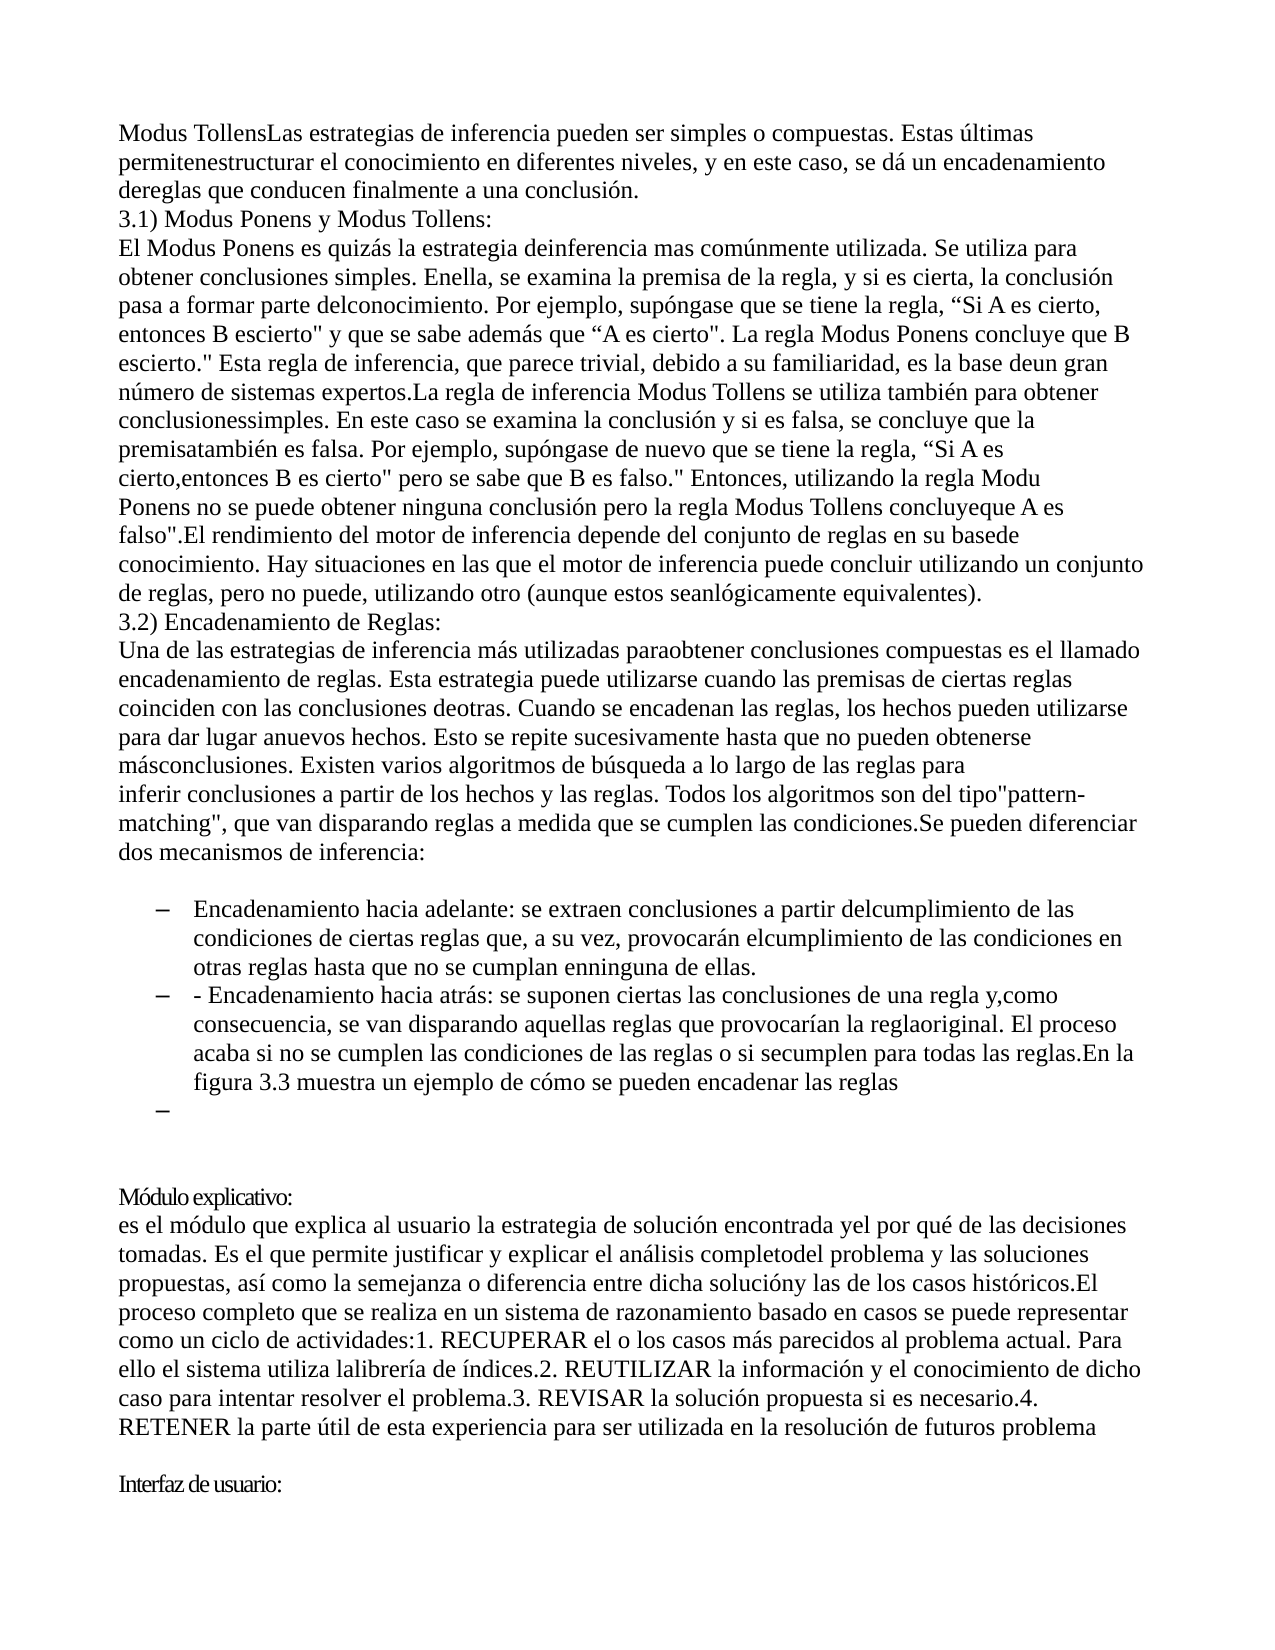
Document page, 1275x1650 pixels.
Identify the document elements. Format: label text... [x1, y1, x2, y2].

text Modus TollensLas estrategias de inferencia pueden ser simples o compuestas. Estas últimas permitenestructurar el conocimiento en diferentes niveles, y en este caso, se dá un encadenamiento dereglas que conducen finalmente a una conclusión. [118, 118, 1157, 204]
text Ponens no se puede obtener ninguna conclusión pero la regla Modus Tollens concluyeque A es falso".El rendimiento del motor de inferencia depende del conjunto de reglas en su basede conocimiento. Hay situaciones en las que el motor de inferencia puede concluir utilizando un conjunto de reglas, pero no puede, utilizando otro (aunque estos seanlógicamente equivalentes). [118, 492, 1157, 607]
text 3.1) Modus Ponens y Modus Tollens: [118, 204, 1157, 233]
text es el módulo que explica al usuario la estrategia de solución encontrada yel por qué de las decisiones tomadas. Es el que permite justificar y explicar el análisis completodel problema y las soluciones propuestas, así como la semejanza o diferencia entre dicha solucióny las de los casos históricos.El proceso completo que se realiza en un sistema de razonamiento basado en casos se puede representar como un ciclo de actividades:1. RECUPERAR el o los casos más parecidos al problema actual. Para ello el sistema utiliza lalibrería de índices.2. REUTILIZAR la información y el conocimiento de dicho caso para intentar resolver el problema.3. REVISAR la solución propuesta si es necesario.4. RETENER la parte útil de esta experiencia para ser utilizada en la resolución de futuros problema [118, 1211, 1157, 1441]
list - Encadenamiento hacia atrás: se suponen ciertas las conclusiones de una regla y,como consecuencia, se van disparando aquellas reglas que provocarían la reglaoriginal. El proceso acaba si no se cumplen las condiciones de las reglas o si secumplen para todas las reglas.En la figura 3.3 muestra un ejemplo de cómo se pueden encadenar las reglas [156, 981, 1157, 1096]
list Encadenamiento hacia adelante: se extraen conclusiones a partir delcumplimiento de las condiciones de ciertas reglas que, a su vez, provocarán elcumplimiento de las condiciones en otras reglas hasta que no se cumplan enninguna de ellas. [156, 894, 1157, 981]
text Una de las estrategias de inferencia más utilizadas paraobtener conclusiones compuestas es el llamado encadenamiento de reglas. Esta estrategia puede utilizarse cuando las premisas de ciertas reglas coinciden con las conclusiones deotras. Cuando se encadenan las reglas, los hechos pueden utilizarse para dar lugar anuevos hechos. Esto se repite sucesivamente hasta que no pueden obtenerse másconclusiones. Existen varios algoritmos de búsqueda a lo largo de las reglas para inferir conclusiones a partir de los hechos y las reglas. Todos los algoritmos son del tipo"pattern-matching", que van disparando reglas a medida que se cumplen las condiciones.Se pueden diferenciar dos mecanismos de inferencia: [118, 636, 1157, 866]
text Interfaz de usuario: [118, 1469, 1157, 1498]
text El Modus Ponens es quizás la estrategia deinferencia mas comúnmente utilizada. Se utiliza para obtener conclusiones simples. Enella, se examina la premisa de la regla, y si es cierta, la conclusión pasa a formar parte delconocimiento. Por ejemplo, supóngase que se tiene la regla, “Si A es cierto, entonces B escierto" y que se sabe además que “A es cierto". La regla Modus Ponens concluye que B escierto." Esta regla de inferencia, que parece trivial, debido a su familiaridad, es la base deun gran número de sistemas expertos.La regla de inferencia Modus Tollens se utiliza también para obtener conclusionessimples. En este caso se examina la conclusión y si es falsa, se concluye que la premisatambién es falsa. Por ejemplo, supóngase de nuevo que se tiene la regla, “Si A es cierto,entonces B es cierto" pero se sabe que B es falso." Entonces, utilizando la regla Modu [118, 233, 1157, 492]
text 3.2) Encadenamiento de Reglas: [118, 607, 1157, 636]
text Módulo explicativo: [118, 1182, 1157, 1211]
